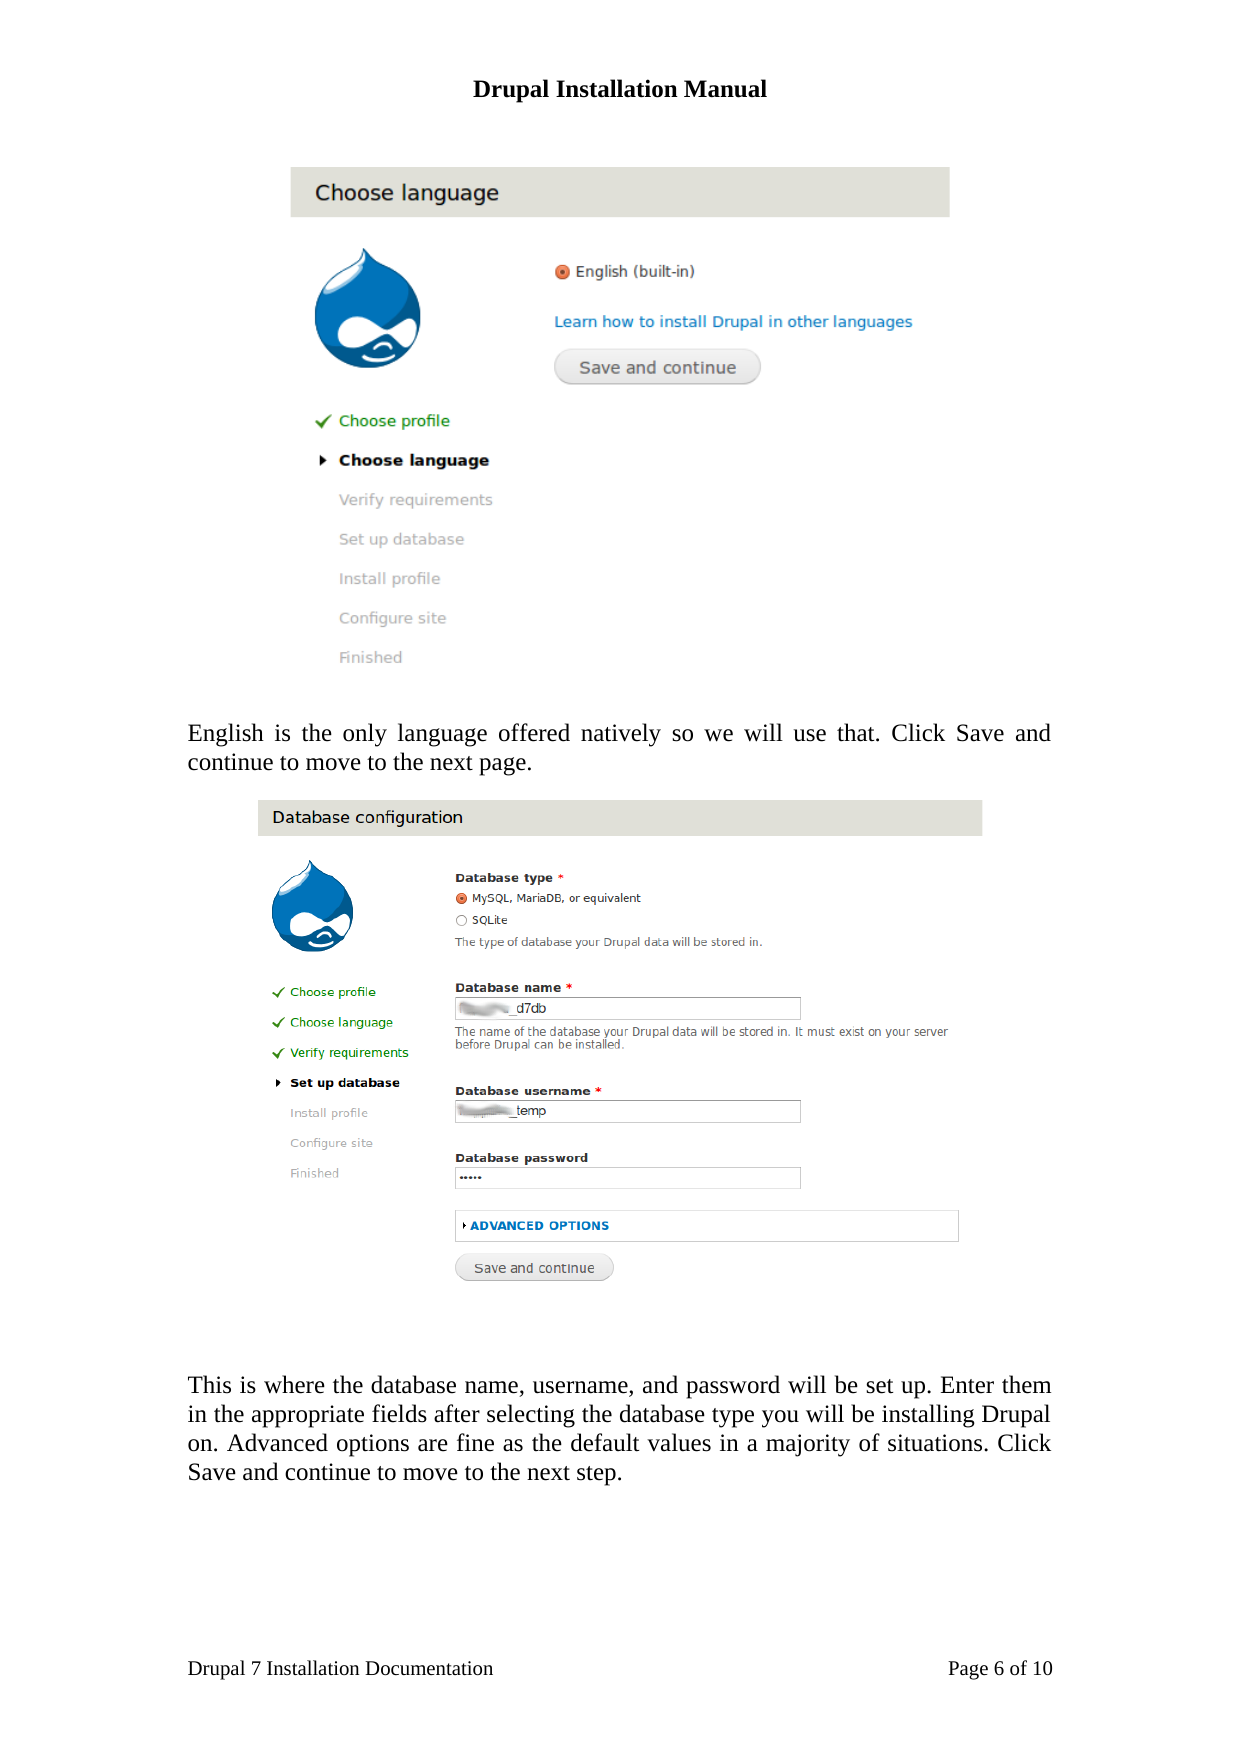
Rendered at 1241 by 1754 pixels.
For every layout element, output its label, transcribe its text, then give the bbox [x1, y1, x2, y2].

text This is where the database name, username, and password will be set up. Enter them in the appropriate fields after selecting the database type you will be installing Drupal on. Advanced options are fine as the default values in a majority of situations. Click Save and continue to move to the next step. [187, 1370, 1053, 1485]
picture [258, 800, 983, 1329]
text English is the only language offered natively so we will use that. Click Save and continue to move to the next page. [187, 150, 1053, 776]
picture [290, 167, 950, 718]
